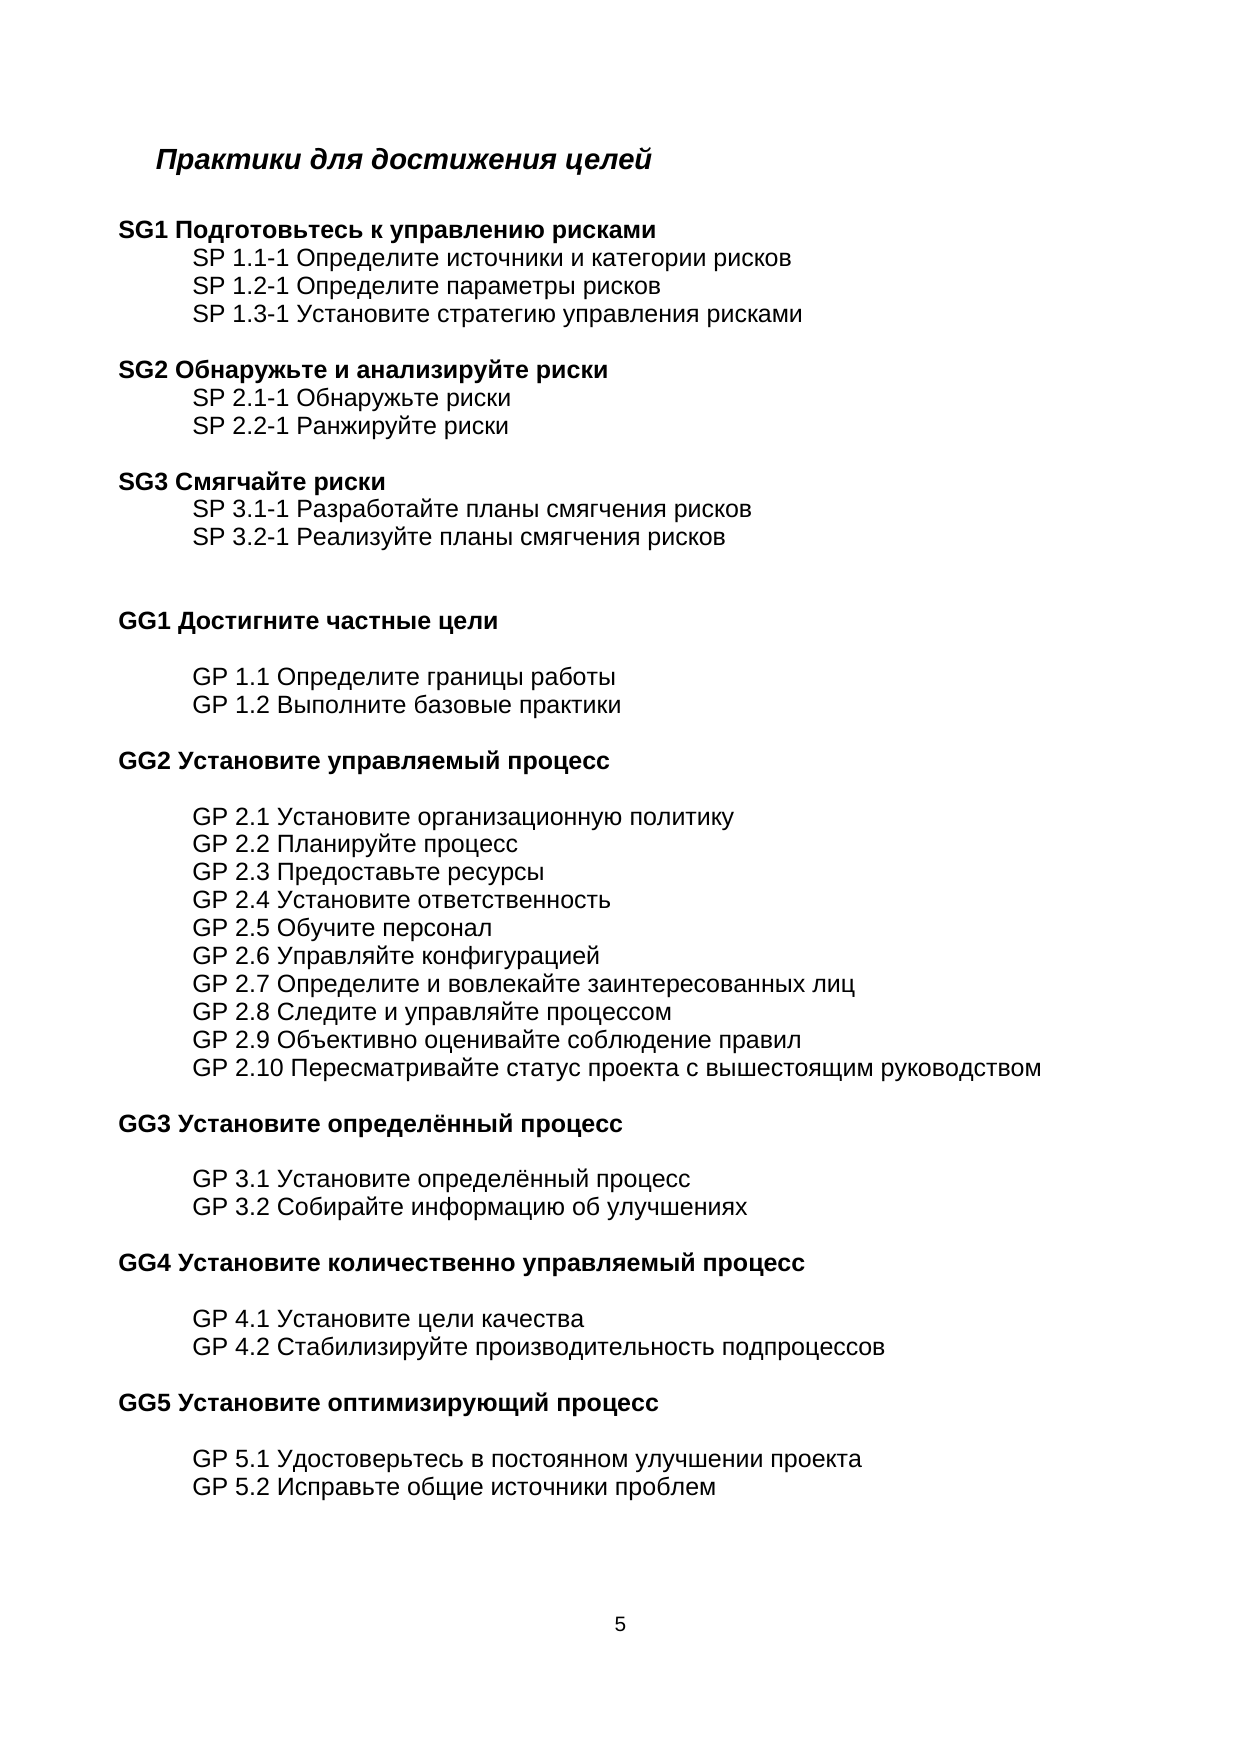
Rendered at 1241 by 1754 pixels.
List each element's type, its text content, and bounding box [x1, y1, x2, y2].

text GP 3.1 Установите определённый процесс [118, 1165, 1122, 1193]
text SG1 Подготовьтесь к управлению рисками [118, 216, 1122, 244]
text SP 2.2-1 Ранжируйте риски [118, 412, 1122, 439]
text GP 2.4 Установите ответственность [118, 886, 1122, 914]
text GP 2.5 Обучите персонал [118, 914, 1122, 942]
text GP 2.10 Пересматривайте статус проекта с вышестоящим руководством [118, 1054, 1122, 1082]
text SG3 Смягчайте риски [118, 467, 1122, 495]
text GP 5.1 Удостоверьтесь в постоянном улучшении проекта [118, 1444, 1122, 1472]
text GG4 Установите количественно управляемый процесс [118, 1249, 1122, 1277]
text GP 5.2 Исправьте общие источники проблем [118, 1472, 1122, 1500]
text SP 1.1-1 Определите источники и категории рисков [118, 244, 1122, 272]
text GG2 Установите управляемый процесс [118, 747, 1122, 774]
text SG2 Обнаружьте и анализируйте риски [118, 356, 1122, 384]
subtitle Практики для достижения целей [118, 143, 1122, 176]
text GG5 Установите оптимизирующий процесс [118, 1389, 1122, 1417]
text GP 3.2 Собирайте информацию об улучшениях [118, 1193, 1122, 1221]
text SP 3.1-1 Разработайте планы смягчения рисков [118, 495, 1122, 523]
text GP 1.1 Определите границы работы [118, 663, 1122, 691]
text GG1 Достигните частные цели [118, 607, 1122, 635]
text GP 2.8 Следите и управляйте процессом [118, 998, 1122, 1026]
text GP 2.7 Определите и вовлекайте заинтересованных лиц [118, 970, 1122, 998]
text SP 1.3-1 Установите стратегию управления рисками [118, 300, 1122, 328]
text GP 1.2 Выполните базовые практики [118, 691, 1122, 719]
text GP 2.2 Планируйте процесс [118, 830, 1122, 858]
text SP 1.2-1 Определите параметры рисков [118, 272, 1122, 300]
text GP 2.1 Установите организационную политику [118, 802, 1122, 830]
text GP 4.1 Установите цели качества [118, 1305, 1122, 1333]
text GG3 Установите определённый процесс [118, 1109, 1122, 1137]
text SP 2.1-1 Обнаружьте риски [118, 384, 1122, 412]
text SP 3.2-1 Реализуйте планы смягчения рисков [118, 523, 1122, 551]
text GP 2.3 Предоставьте ресурсы [118, 858, 1122, 886]
text GP 2.6 Управляйте конфигурацией [118, 942, 1122, 970]
text GP 2.9 Объективно оценивайте соблюдение правил [118, 1026, 1122, 1054]
text GP 4.2 Стабилизируйте производительность подпроцессов [118, 1333, 1122, 1361]
